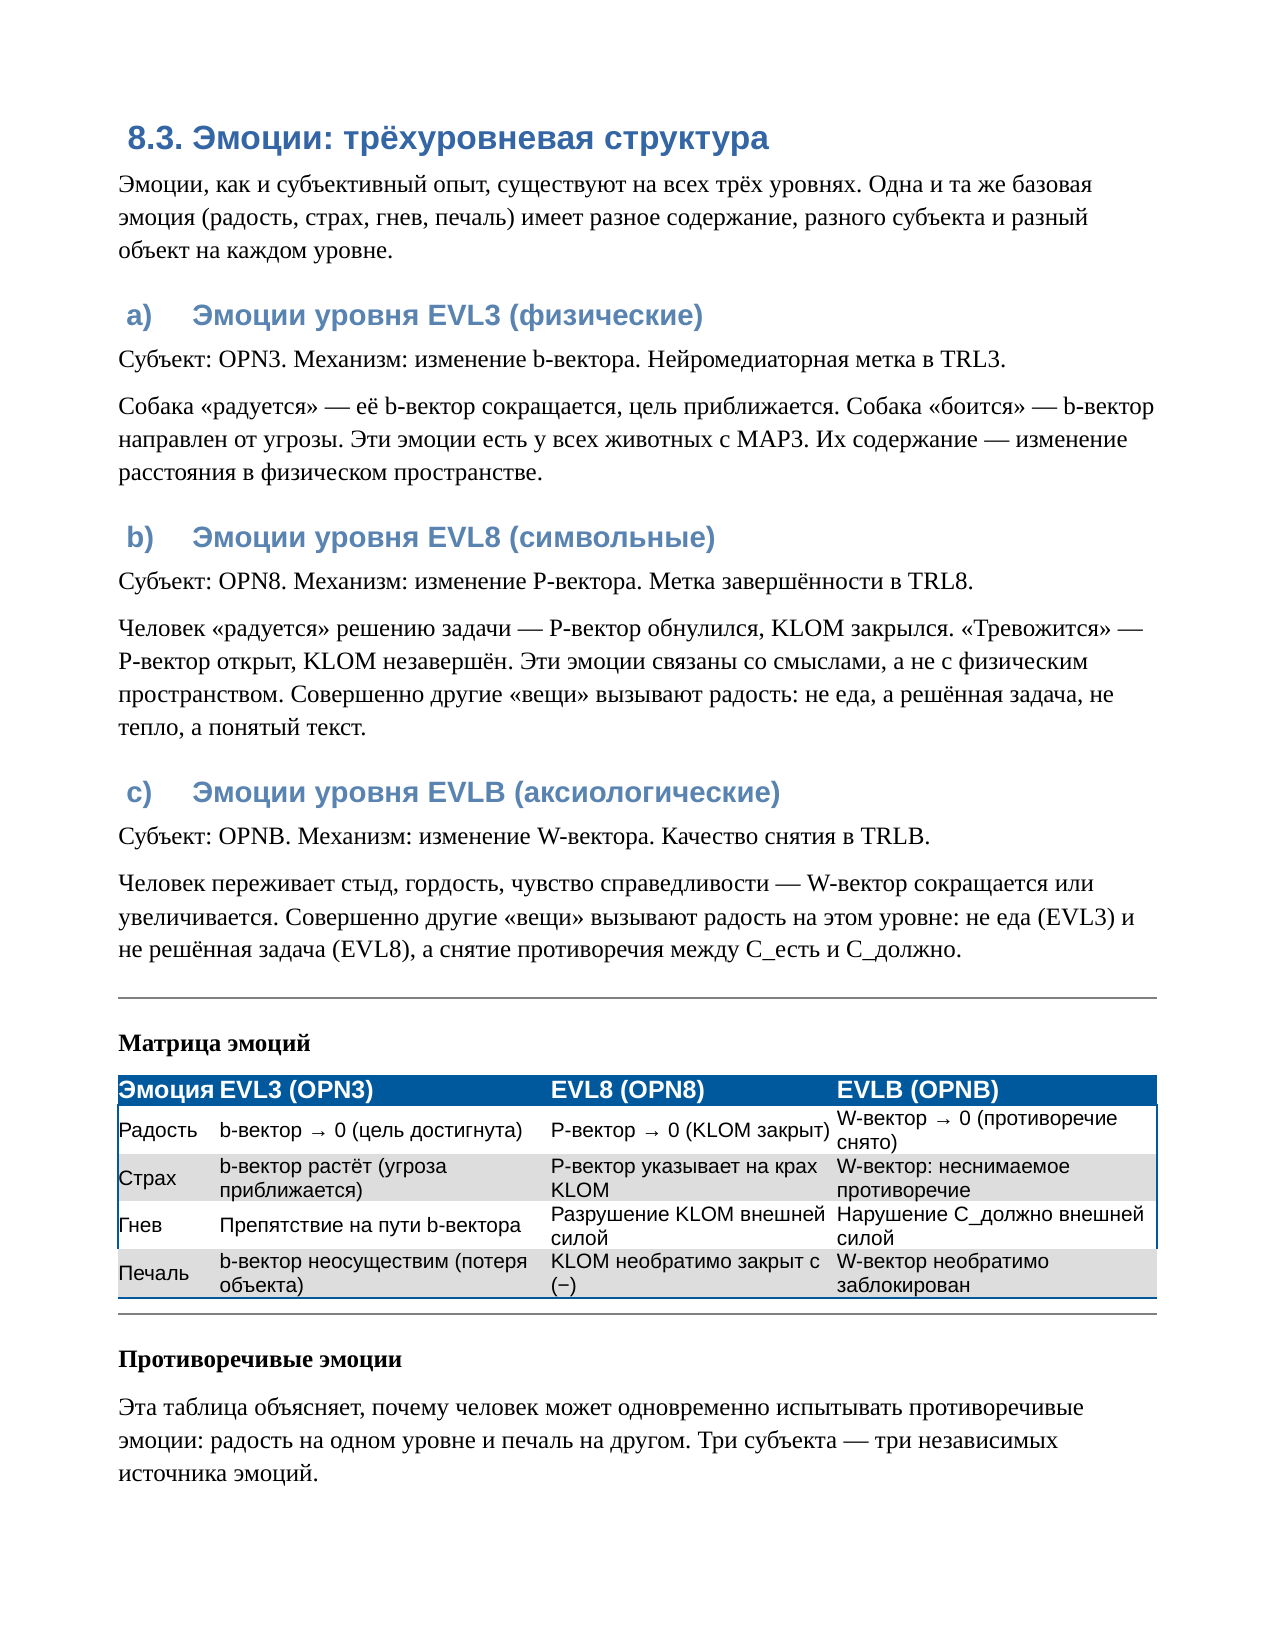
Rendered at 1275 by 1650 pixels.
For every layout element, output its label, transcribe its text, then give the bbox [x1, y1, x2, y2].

table_header EVL3 (OPN3) [219, 1075, 551, 1104]
text Субъект: OPN3. Механизм: изменение b-вектора. Нейромедиаторная метка в TRL3. [118, 344, 1157, 372]
table_cell Препятствие на пути b-вектора [219, 1201, 551, 1249]
text Собака «радуется» — её b-вектор сокращается, цель приближается. Собака «боится» — b-вектор направлен от угрозы. Эти эмоции есть у всех животных с MAP3. Их содержание — изменение расстояния в физическом пространстве. [118, 391, 1157, 486]
text Человек «радуется» решению задачи — P-вектор обнулился, KLOM закрылся. «Тревожится» — P-вектор открыт, KLOM незавершён. Эти эмоции связаны со смыслами, а не с физическим пространством. Совершенно другие «вещи» вызывают радость: не еда, а решённая задача, не тепло, а понятый текст. [118, 613, 1157, 741]
table_cell W-вектор необратимо заблокирован [837, 1249, 1157, 1297]
table_cell P-вектор указывает на крах KLOM [551, 1154, 837, 1201]
table_cell Печаль [118, 1249, 219, 1297]
table_header Эмоция [118, 1075, 219, 1104]
subtitle Эмоции уровня EVLB (аксиологические) [118, 775, 1157, 808]
table_cell Радость [119, 1106, 219, 1153]
subtitle Эмоции: трёхуровневая структура [118, 118, 1157, 157]
table_cell b-вектор → 0 (цель достигнута) [219, 1106, 551, 1153]
text Эта таблица объясняет, почему человек может одновременно испытывать противоречивые эмоции: радость на одном уровне и печаль на другом. Три субъекта — три независимых источника эмоций. [118, 1392, 1157, 1487]
table_header EVLB (OPNB) [837, 1075, 1157, 1104]
text Человек переживает стыд, гордость, чувство справедливости — W-вектор сокращается или увеличивается. Совершенно другие «вещи» вызывают радость на этом уровне: не еда (EVL3) и не решённая задача (EVL8), а снятие противоречия между C_есть и C_должно. [118, 868, 1157, 963]
table_cell Гнев [119, 1201, 219, 1249]
table_cell Разрушение KLOM внешней силой [551, 1201, 837, 1249]
subtitle Эмоции уровня EVL8 (символьные) [118, 519, 1157, 553]
table_cell W-вектор → 0 (противоречие снято) [837, 1106, 1156, 1153]
table_cell Страх [119, 1154, 219, 1201]
text Матрица эмоций [118, 1028, 1157, 1056]
table_header EVL8 (OPN8) [551, 1075, 837, 1104]
text Эмоции, как и субъективный опыт, существуют на всех трёх уровнях. Одна и та же базовая эмоция (радость, страх, гнев, печаль) имеет разное содержание, разного субъекта и разный объект на каждом уровне. [118, 169, 1157, 264]
table_cell KLOM необратимо закрыт с (−) [551, 1249, 837, 1297]
table_cell P-вектор → 0 (KLOM закрыт) [551, 1106, 837, 1153]
subtitle Эмоции уровня EVL3 (физические) [118, 297, 1157, 331]
text Противоречивые эмоции [118, 1344, 1157, 1373]
text Субъект: OPN8. Механизм: изменение P-вектора. Метка завершённости в TRL8. [118, 566, 1157, 594]
table_cell Нарушение C_должно внешней силой [837, 1201, 1156, 1249]
table_cell W-вектор: неснимаемое противоречие [837, 1154, 1156, 1201]
table_cell b-вектор растёт (угроза приближается) [219, 1154, 551, 1201]
text Субъект: OPNB. Механизм: изменение W-вектора. Качество снятия в TRLB. [118, 821, 1157, 850]
table_cell b-вектор неосуществим (потеря объекта) [219, 1249, 551, 1297]
